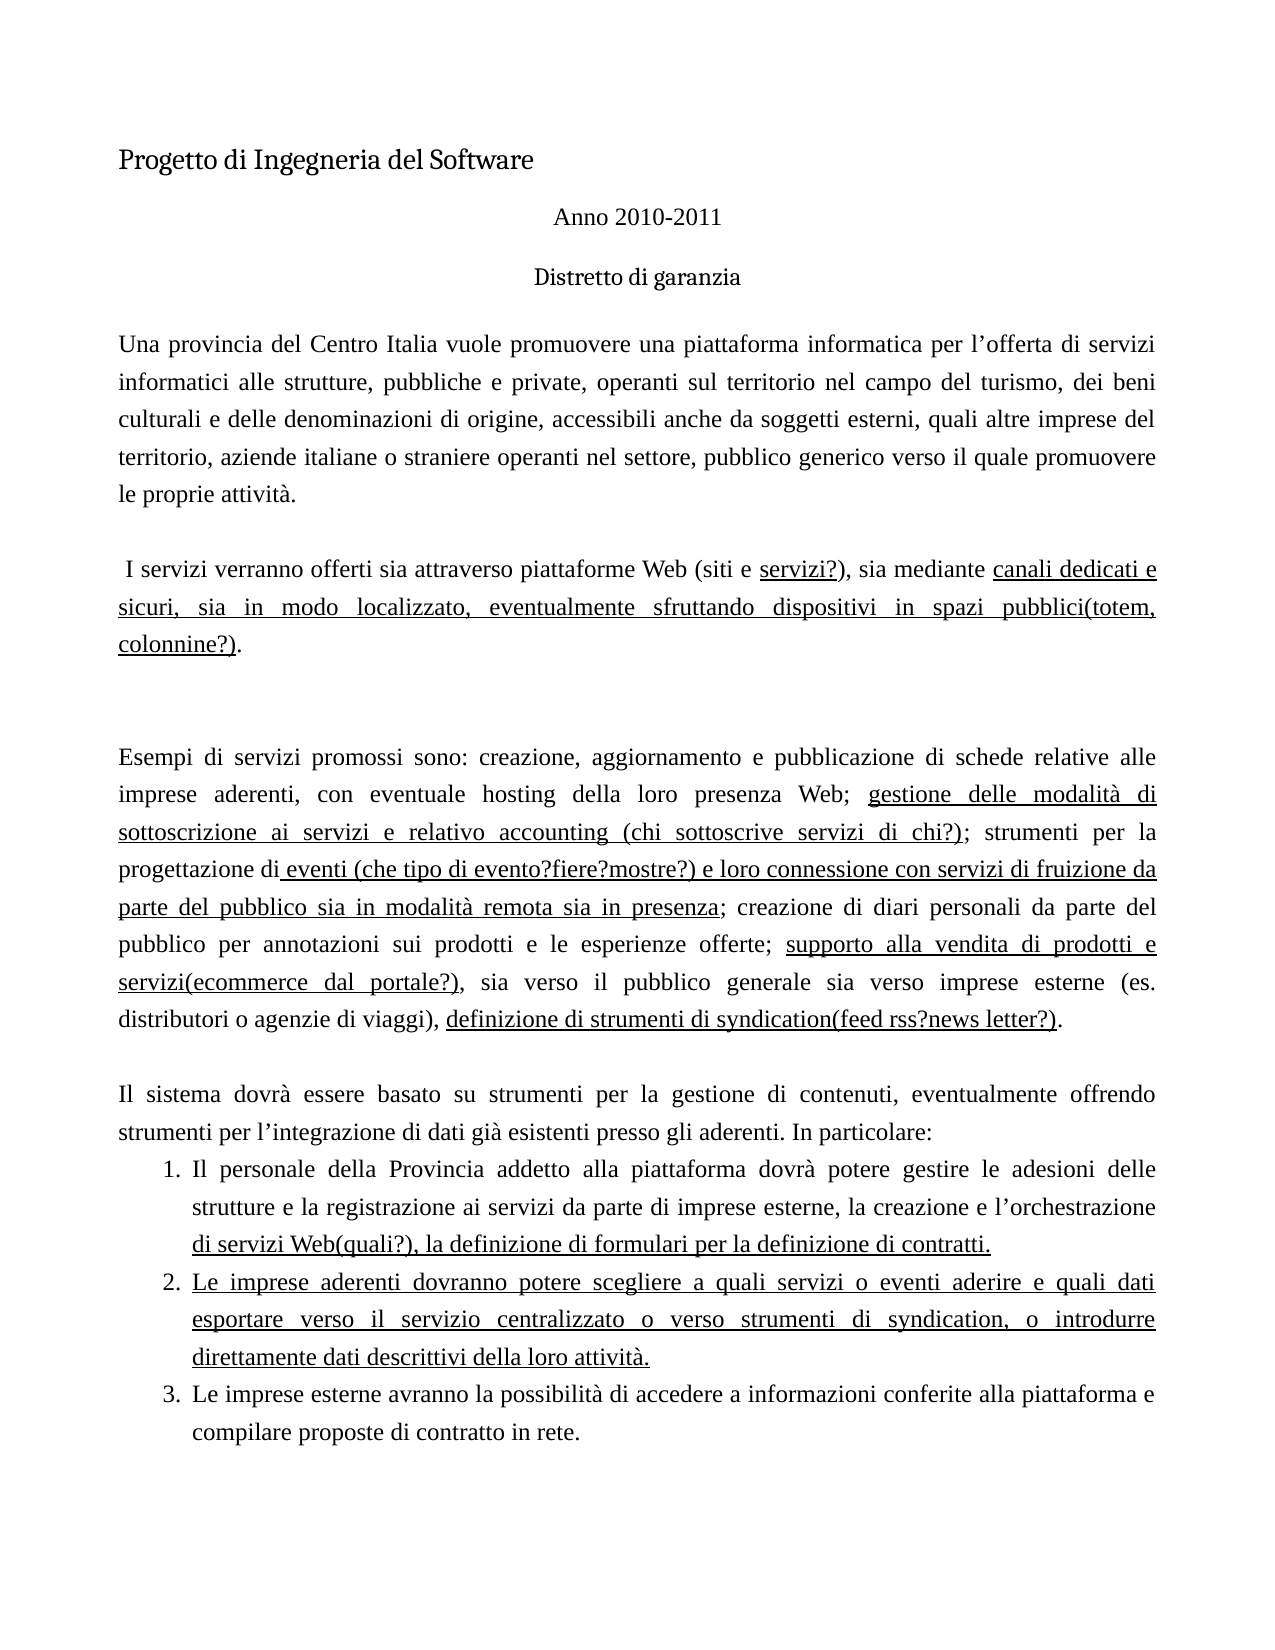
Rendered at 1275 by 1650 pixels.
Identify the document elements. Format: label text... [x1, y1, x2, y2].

text Una provincia del Centro Italia vuole promuovere una piattaforma informatica per l’offerta di servizi informatici alle strutture, pubbliche e private, operanti sul territorio nel campo del turismo, dei beni culturali e delle denominazioni di origine, accessibili anche da soggetti esterni, quali altre imprese del territorio, aziende italiane o straniere operanti nel settore, pubblico generico verso il quale promuovere le proprie attività. [118, 321, 1157, 508]
text I servizi verranno offerti sia attraverso piattaforme Web (siti e servizi?), sia mediante canali dedicati e sicuri, sia in modo localizzato, eventualmente sfruttando dispositivi in spazi pubblici(totem, colonnine?). [118, 546, 1157, 658]
list Il personale della Provincia addetto alla piattaforma dovrà potere gestire le adesioni delle strutture e la registrazione ai servizi da parte di imprese esterne, la creazione e l’orchestrazione di servizi Web(quali?), la definizione di formulari per la definizione di contratti. [162, 1146, 1157, 1258]
text Esempi di servizi promossi sono: creazione, aggiornamento e pubblicazione di schede relative alle imprese aderenti, con eventuale hosting della loro presenza Web; gestione delle modalità di sottoscrizione ai servizi e relativo accounting (chi sottoscrive servizi di chi?); strumenti per la progettazione di eventi (che tipo di evento?fiere?mostre?) e loro connessione con servizi di fruizione da parte del pubblico sia in modalità remota sia in presenza; creazione di diari personali da parte del pubblico per annotazioni sui prodotti e le esperienze offerte; supporto alla vendita di prodotti e servizi(ecommerce dal portale?), sia verso il pubblico generale sia verso imprese esterne (es. distributori o agenzie di viaggi), definizione di strumenti di syndication(feed rss?news letter?). [118, 733, 1157, 1033]
list Le imprese aderenti dovranno potere scegliere a quali servizi o eventi aderire e quali dati esportare verso il servizio centralizzato o verso strumenti di syndication, o introdurre direttamente dati descrittivi della loro attività. [162, 1258, 1157, 1371]
text Il sistema dovrà essere basato su strumenti per la gestione di contenuti, eventualmente offrendo strumenti per l’integrazione di dati già esistenti presso gli aderenti. In particolare: [118, 1071, 1157, 1146]
subtitle Distretto di garanzia [118, 263, 1157, 292]
subtitle Progetto di Ingegneria del Software [118, 143, 1157, 177]
list Le imprese esterne avranno la possibilità di accedere a informazioni conferite alla piattaforma e compilare proposte di contratto in rete. [162, 1371, 1157, 1446]
text Anno 2010-2011 [118, 202, 1157, 230]
